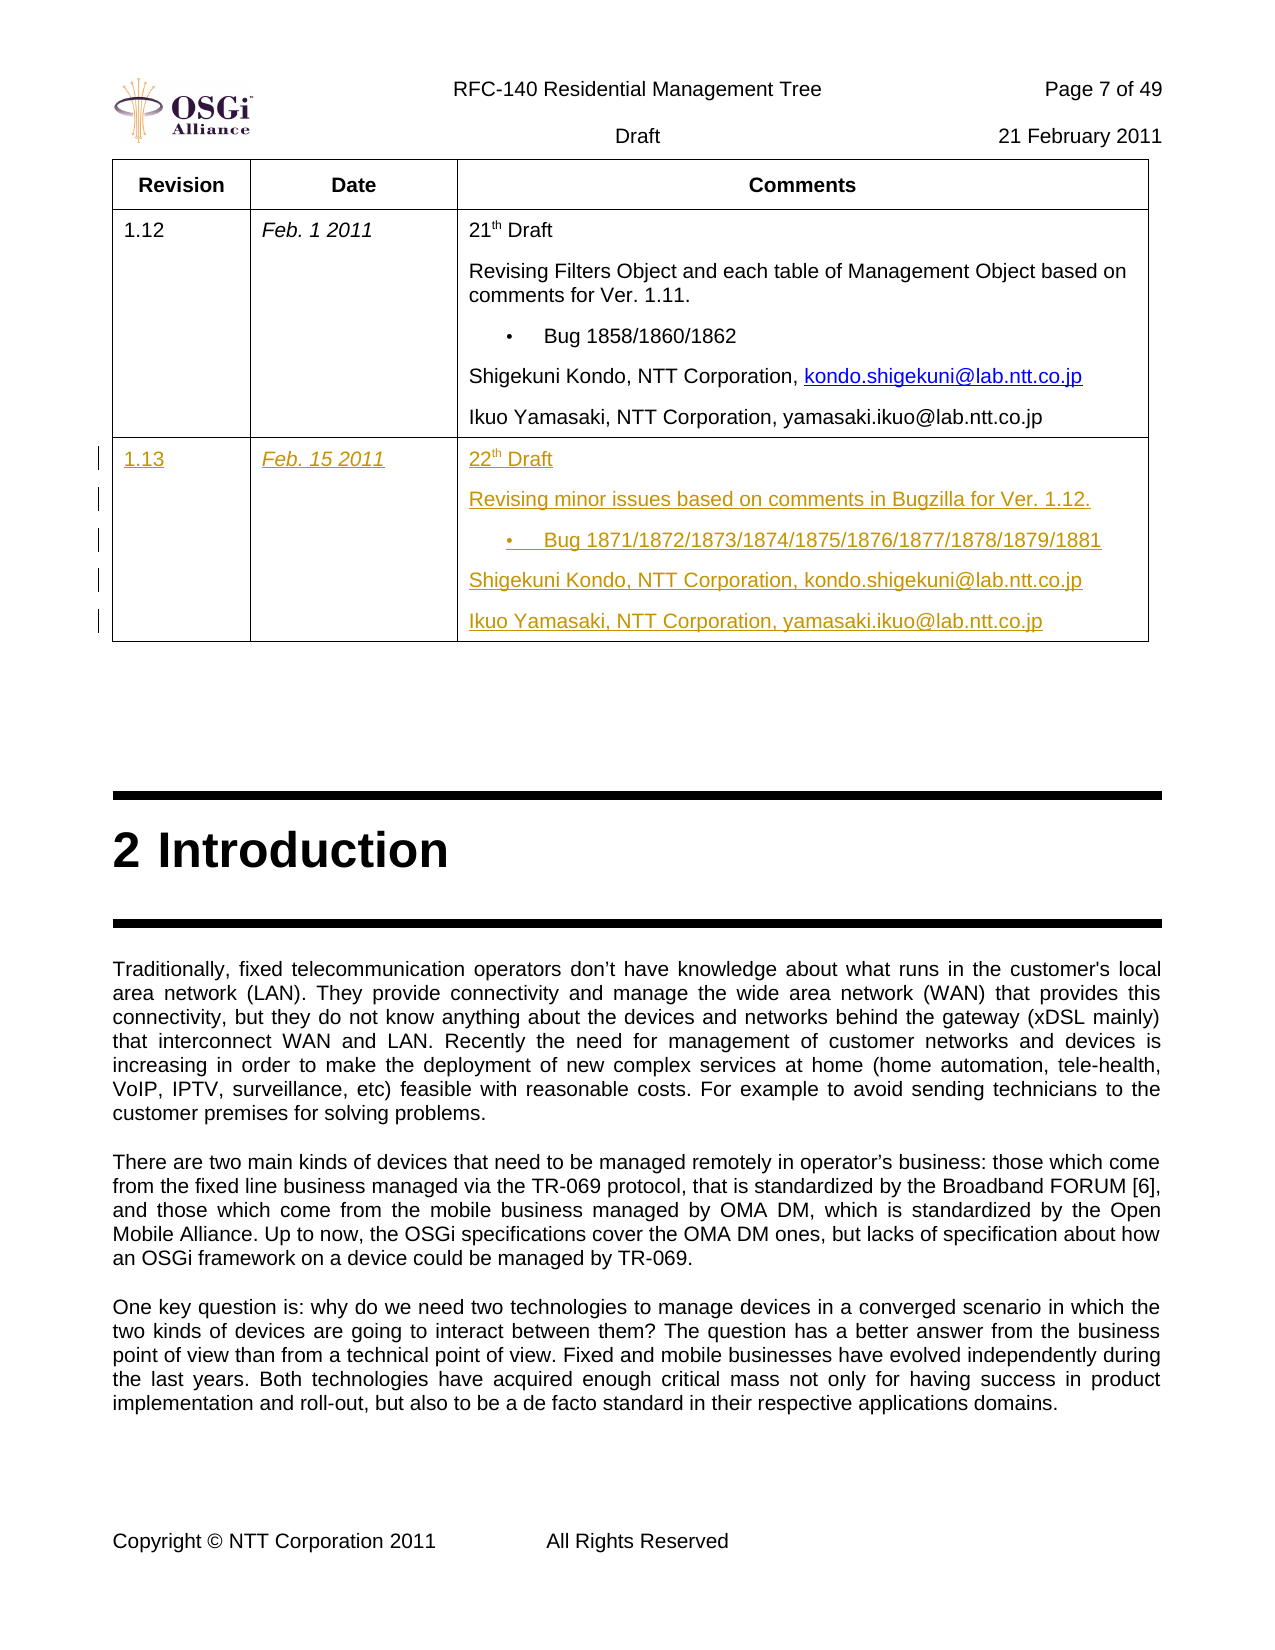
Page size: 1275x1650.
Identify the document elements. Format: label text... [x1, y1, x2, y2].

table_cell Feb. 1 2011 [251, 210, 457, 437]
table_header Revision [113, 160, 250, 209]
text There are two main kinds of devices that need to be managed remotely in operator’s business: those which come from the fixed line business managed via the TR-069 protocol, that is standardized by the Broadband FORUM [6], and those which come from the mobile business managed by OMA DM, which is standardized by the Open Mobile Alliance. Up to now, the OSGi specifications cover the OMA DM ones, but lacks of specification about how an OSGi framework on a device could be managed by TR-069. [112, 1150, 1162, 1269]
text One key question is: why do we need two technologies to manage devices in a converged scenario in which the two kinds of devices are going to interact between them? The question has a better answer from the business point of view than from a technical point of view. Fixed and mobile businesses have evolved independently during the last years. Both technologies have acquired enough critical mass not only for having success in product implementation and roll-out, but also to be a de facto standard in their respective applications domains. [112, 1294, 1162, 1414]
subtitle Introduction [112, 792, 1162, 928]
table_cell 22th Draft Revising minor issues based on comments in Bugzilla for Ver. 1.12. Bug 1871/1872/1873/1874/1875/1876/1877/1878/1879/1881 Shigekuni Kondo, NTT Corporation, kondo.shigekuni@lab.ntt.co.jp Ikuo Yamasaki, NTT Corporation, yamasaki.ikuo@lab.ntt.co.jp [458, 438, 1148, 641]
table_cell 1.13 [113, 438, 250, 641]
text Traditionally, fixed telecommunication operators don’t have knowledge about what runs in the customer's local area network (LAN). They provide connectivity and manage the wide area network (WAN) that provides this connectivity, but they do not know anything about the devices and networks behind the gateway (xDSL mainly) that interconnect WAN and LAN. Recently the need for management of customer networks and devices is increasing in order to make the deployment of new complex services at home (home automation, tele-health, VoIP, IPTV, surveillance, etc) feasible with reasonable costs. For example to avoid sending technicians to the customer premises for solving problems. [112, 957, 1162, 1125]
table_cell 21th Draft Revising Filters Object and each table of Management Object based on comments for Ver. 1.11. Bug 1858/1860/1862 Shigekuni Kondo, NTT Corporation, kondo.shigekuni@lab.ntt.co.jp Ikuo Yamasaki, NTT Corporation, yamasaki.ikuo@lab.ntt.co.jp [458, 210, 1148, 437]
table_cell 1.12 [113, 210, 250, 437]
picture [114, 78, 254, 143]
table_header Comments [458, 160, 1148, 209]
table_header Date [251, 160, 457, 209]
table_cell Feb. 15 2011 [251, 438, 457, 641]
